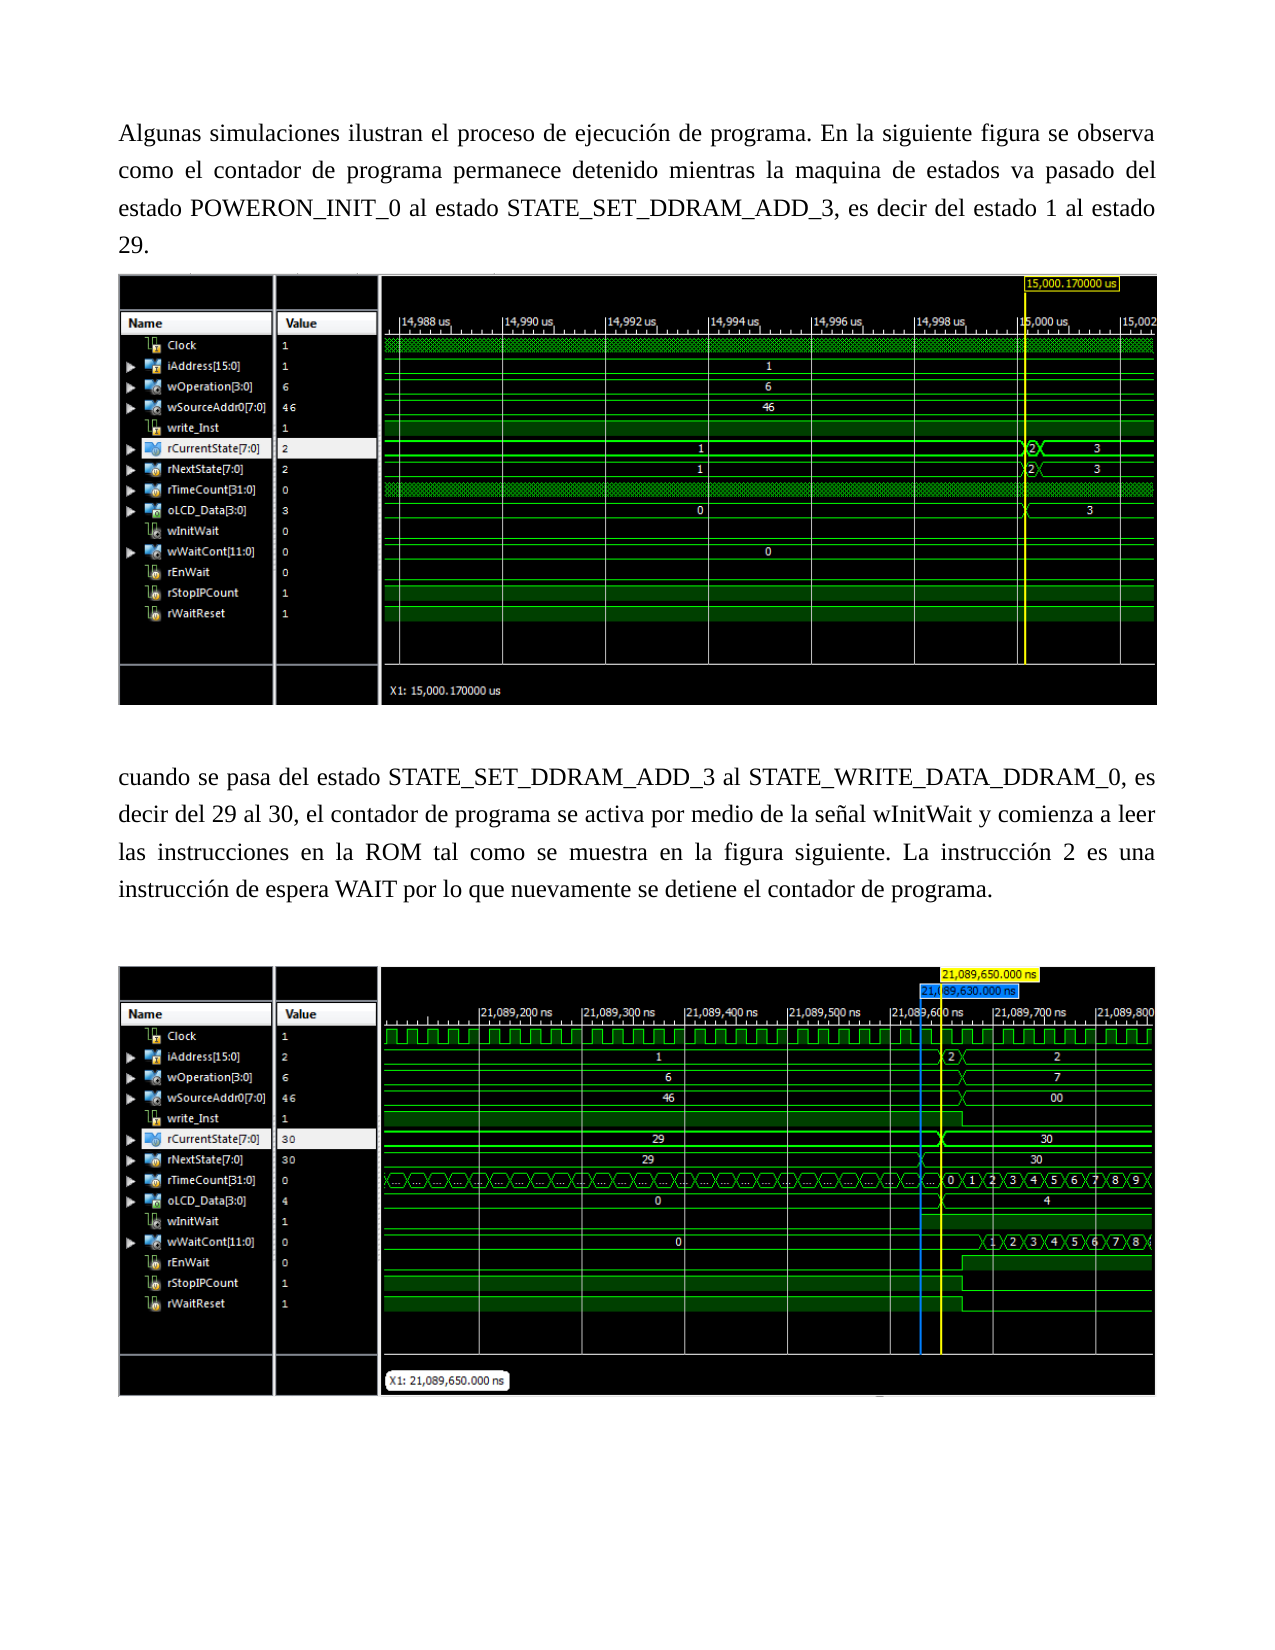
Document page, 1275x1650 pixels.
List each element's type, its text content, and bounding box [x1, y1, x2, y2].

text Algunas simulaciones ilustran el proceso de ejecución de programa. En la siguiente figura se observa como el contador de programa permanece detenido mientras la maquina de estados va pasado del estado POWERON_INIT_0 al estado STATE_SET_DDRAM_ADD_3, es decir del estado 1 al estado 29. [118, 118, 1157, 259]
picture [118, 966, 1157, 1397]
picture [118, 273, 1157, 705]
text cuando se pasa del estado STATE_SET_DDRAM_ADD_3 al STATE_WRITE_DATA_DDRAM_0, es decir del 29 al 30, el contador de programa se activa por medio de la señal wInitWait y comienza a leer las instrucciones en la ROM tal como se muestra en la figura siguiente. La instrucción 2 es una instrucción de espera WAIT por lo que nuevamente se detiene el contador de programa. [118, 762, 1157, 903]
